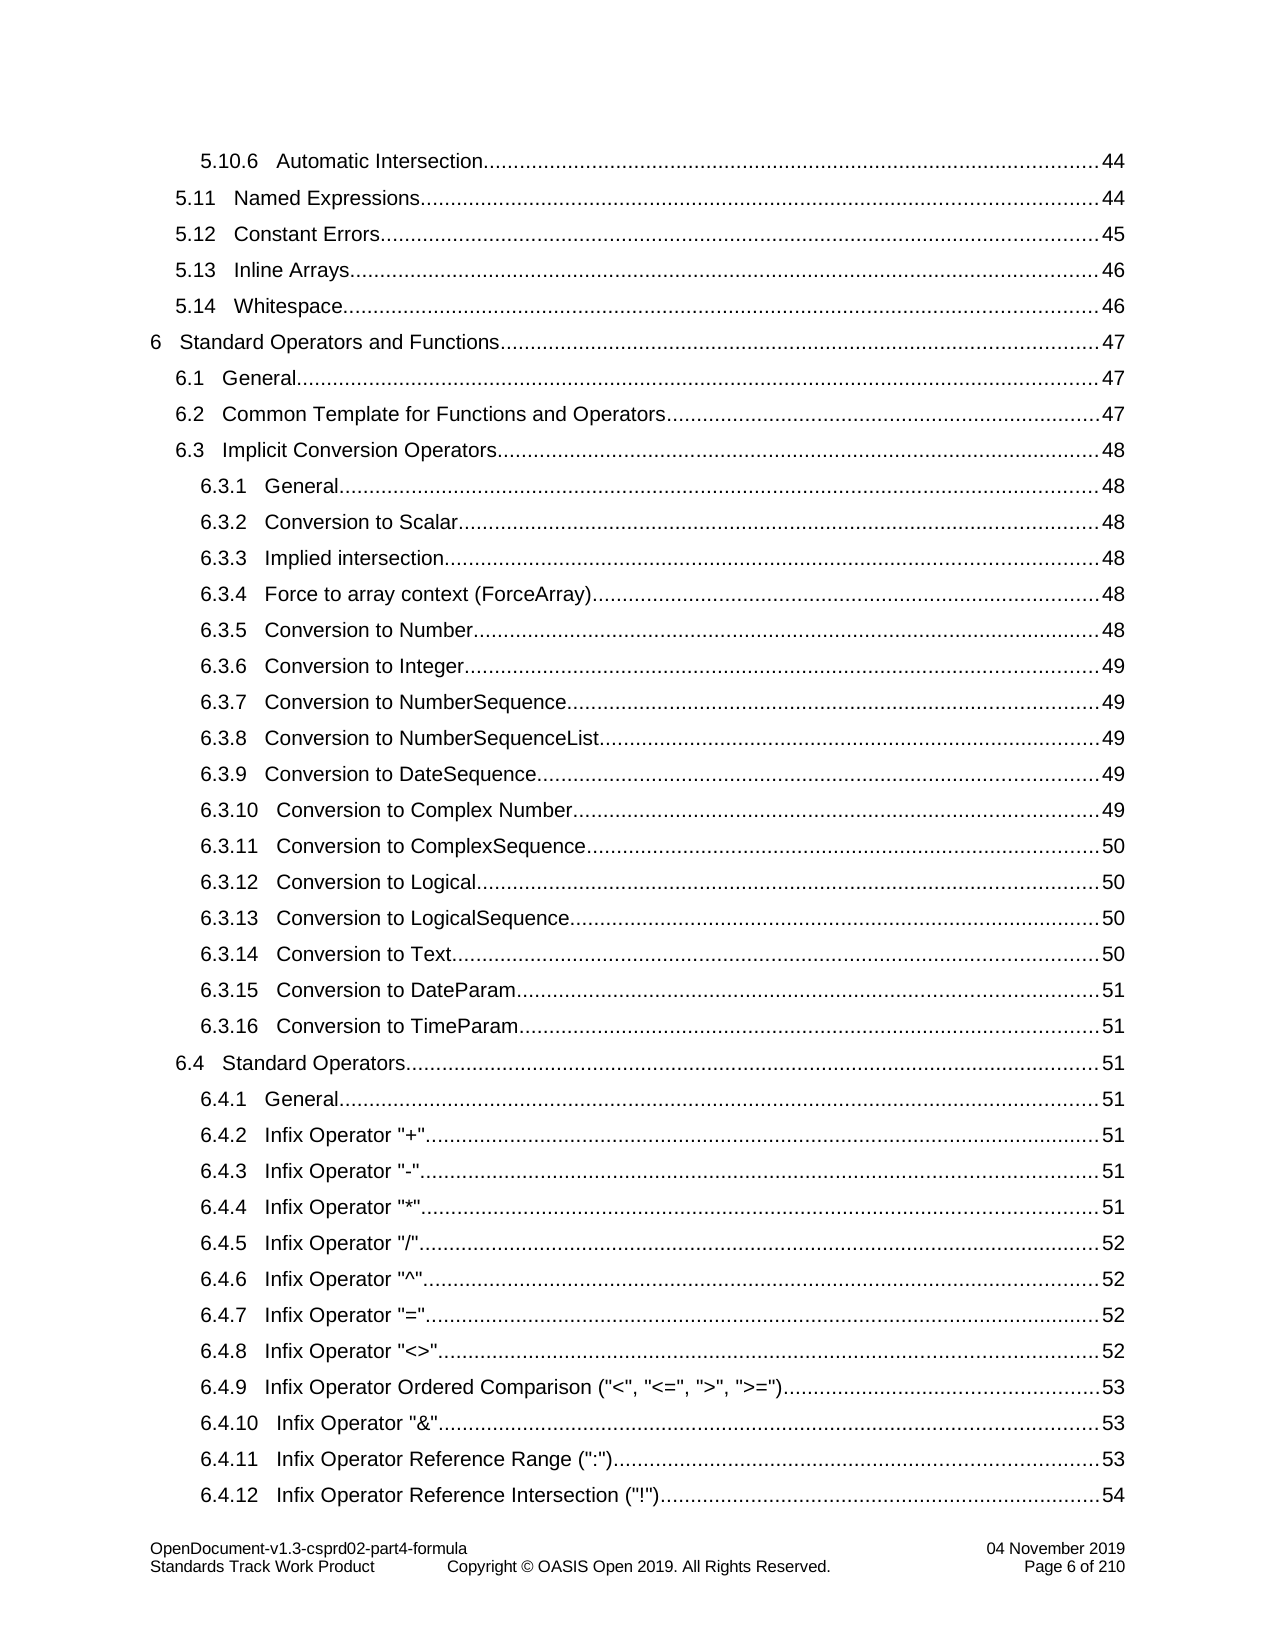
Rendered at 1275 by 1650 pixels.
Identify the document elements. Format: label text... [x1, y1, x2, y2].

text 5.10.6 Automatic Intersection 44 [200, 150, 1125, 173]
text 5.13 Inline Arrays 46 [175, 258, 1125, 282]
text 6.3.15 Conversion to DateParam 51 [200, 979, 1125, 1002]
text 6.1 General 47 [175, 366, 1125, 390]
text 6 Standard Operators and Functions 47 [150, 330, 1125, 354]
text 6.3.12 Conversion to Logical 50 [200, 871, 1125, 894]
text 6.4.8 Infix Operator "<>" 52 [200, 1339, 1125, 1363]
text 6.3.13 Conversion to LogicalSequence 50 [200, 907, 1125, 930]
text 6.3.9 Conversion to DateSequence 49 [200, 763, 1125, 786]
text 6.3.8 Conversion to NumberSequenceList 49 [200, 727, 1125, 750]
text 6.3.1 General 48 [200, 474, 1125, 498]
text 6.4.1 General 51 [200, 1087, 1125, 1111]
text 6.3.11 Conversion to ComplexSequence 50 [200, 835, 1125, 858]
text 6.3.6 Conversion to Integer 49 [200, 654, 1125, 678]
text 6.4.10 Infix Operator "&" 53 [200, 1411, 1125, 1435]
text 6.3.7 Conversion to NumberSequence 49 [200, 691, 1125, 714]
text 6.4 Standard Operators 51 [175, 1051, 1125, 1074]
text 5.12 Constant Errors 45 [175, 222, 1125, 246]
text 6.4.11 Infix Operator Reference Range (":") 53 [200, 1447, 1125, 1471]
text 6.4.2 Infix Operator "+" 51 [200, 1123, 1125, 1147]
text 6.3.3 Implied intersection 48 [200, 546, 1125, 570]
text 5.14 Whitespace 46 [175, 294, 1125, 318]
text 6.4.7 Infix Operator "=" 52 [200, 1303, 1125, 1327]
text 6.4.5 Infix Operator "/" 52 [200, 1231, 1125, 1255]
text 5.11 Named Expressions 44 [175, 186, 1125, 209]
text 6.3.14 Conversion to Text 50 [200, 943, 1125, 966]
text 6.4.9 Infix Operator Ordered Comparison ("<", "<=", ">", ">=") 53 [200, 1375, 1125, 1399]
text 6.4.12 Infix Operator Reference Intersection ("!") 54 [200, 1483, 1125, 1507]
text 6.3 Implicit Conversion Operators 48 [175, 438, 1125, 462]
text 6.4.6 Infix Operator "^" 52 [200, 1267, 1125, 1291]
text 6.3.5 Conversion to Number 48 [200, 618, 1125, 642]
text 6.4.3 Infix Operator "-" 51 [200, 1159, 1125, 1183]
text 6.3.16 Conversion to TimeParam 51 [200, 1015, 1125, 1038]
text 6.3.2 Conversion to Scalar 48 [200, 510, 1125, 534]
text 6.4.4 Infix Operator "*" 51 [200, 1195, 1125, 1219]
text 6.3.10 Conversion to Complex Number 49 [200, 799, 1125, 822]
text 6.3.4 Force to array context (ForceArray) 48 [200, 582, 1125, 606]
text 6.2 Common Template for Functions and Operators 47 [175, 402, 1125, 426]
